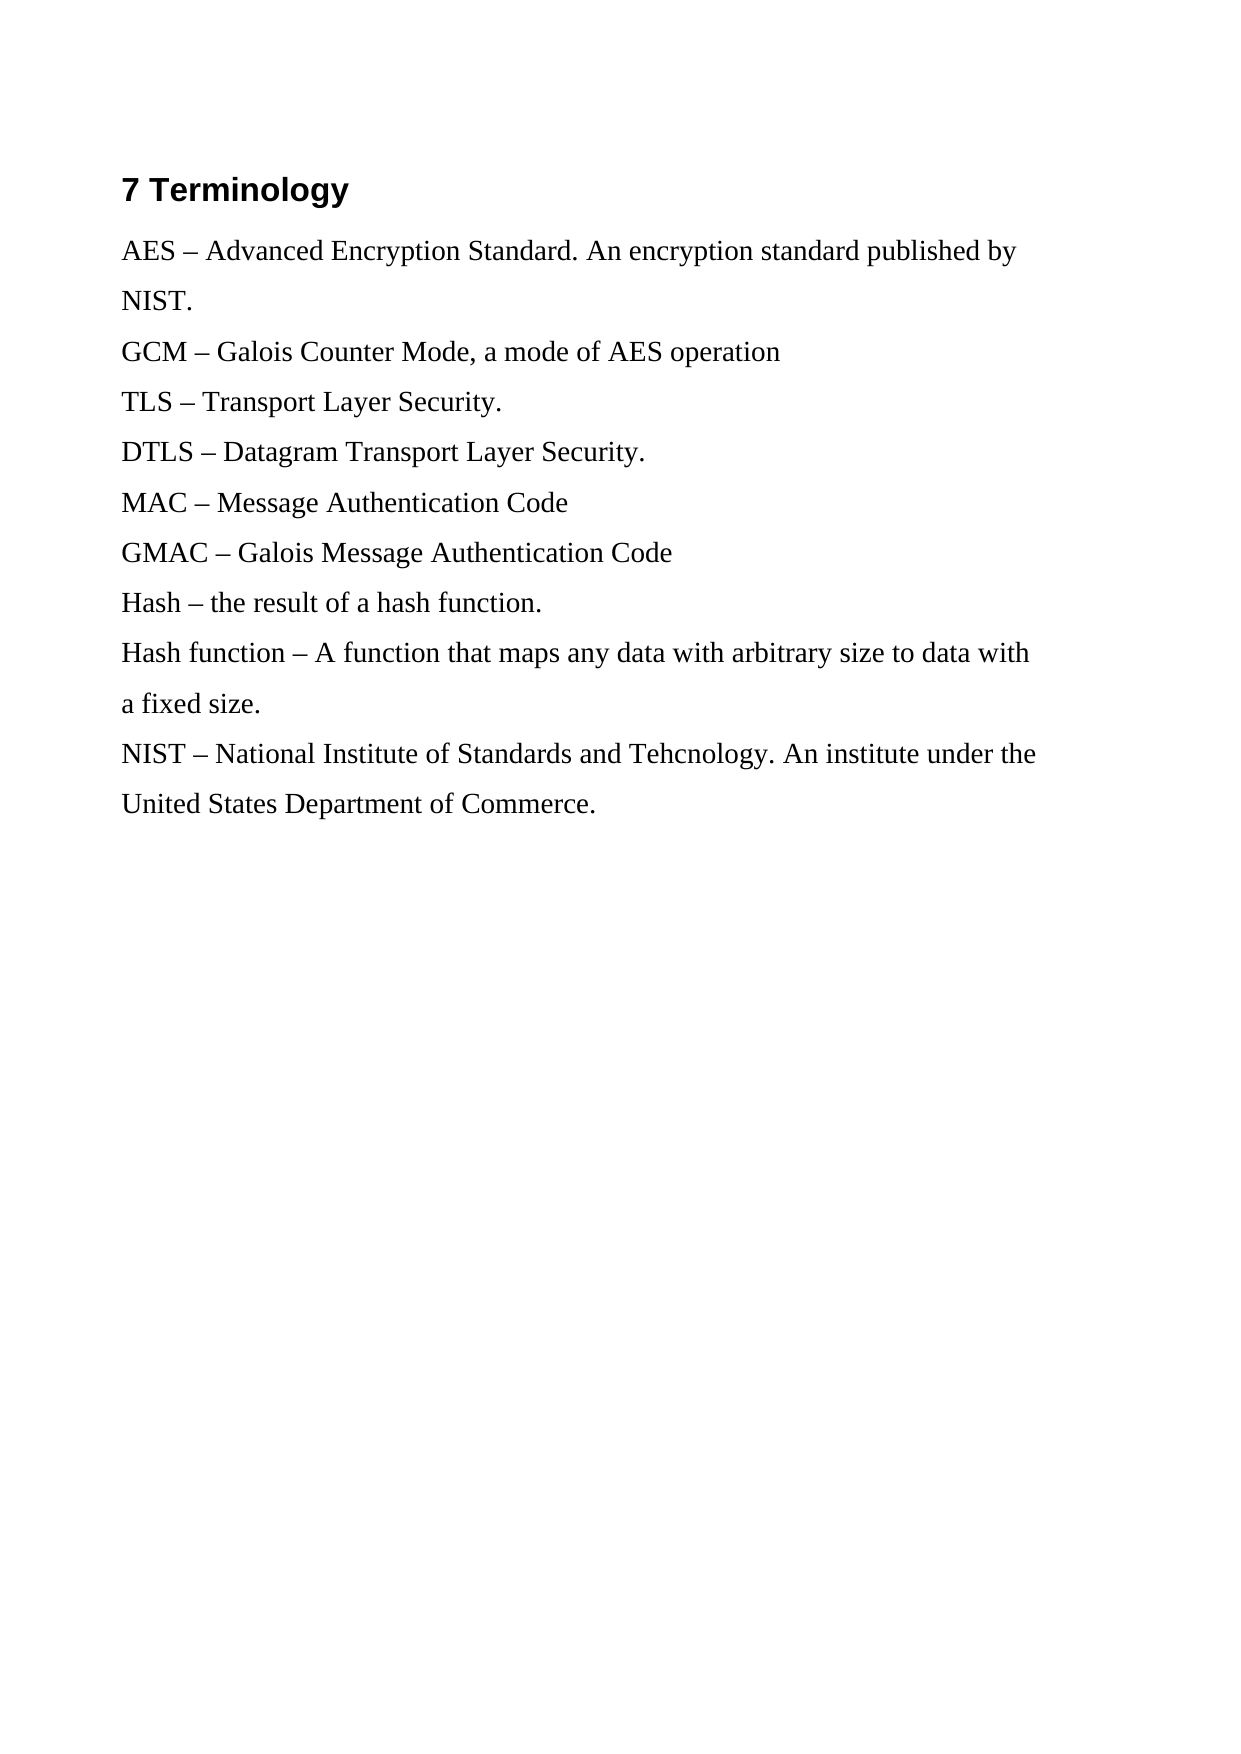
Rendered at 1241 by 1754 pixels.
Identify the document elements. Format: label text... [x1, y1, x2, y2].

subtitle Terminology [121, 170, 1042, 208]
text Hash function – A function that maps any data with arbitrary size to data with a fixed size. [121, 636, 1042, 719]
text GMAC – Galois Message Authentication Code [121, 535, 1042, 568]
text Hash – the result of a hash function. [121, 585, 1042, 619]
text GCM – Galois Counter Mode, a mode of AES operation [121, 334, 1042, 367]
text NIST – National Institute of Standards and Tehcnology. An institute under the United States Department of Commerce. [121, 736, 1042, 820]
text MAC – Message Authentication Code [121, 485, 1042, 518]
text TLS – Transport Layer Security. [121, 384, 1042, 418]
text AES – Advanced Encryption Standard. An encryption standard published by NIST. [121, 233, 1042, 317]
text DTLS – Datagram Transport Layer Security. [121, 434, 1042, 468]
